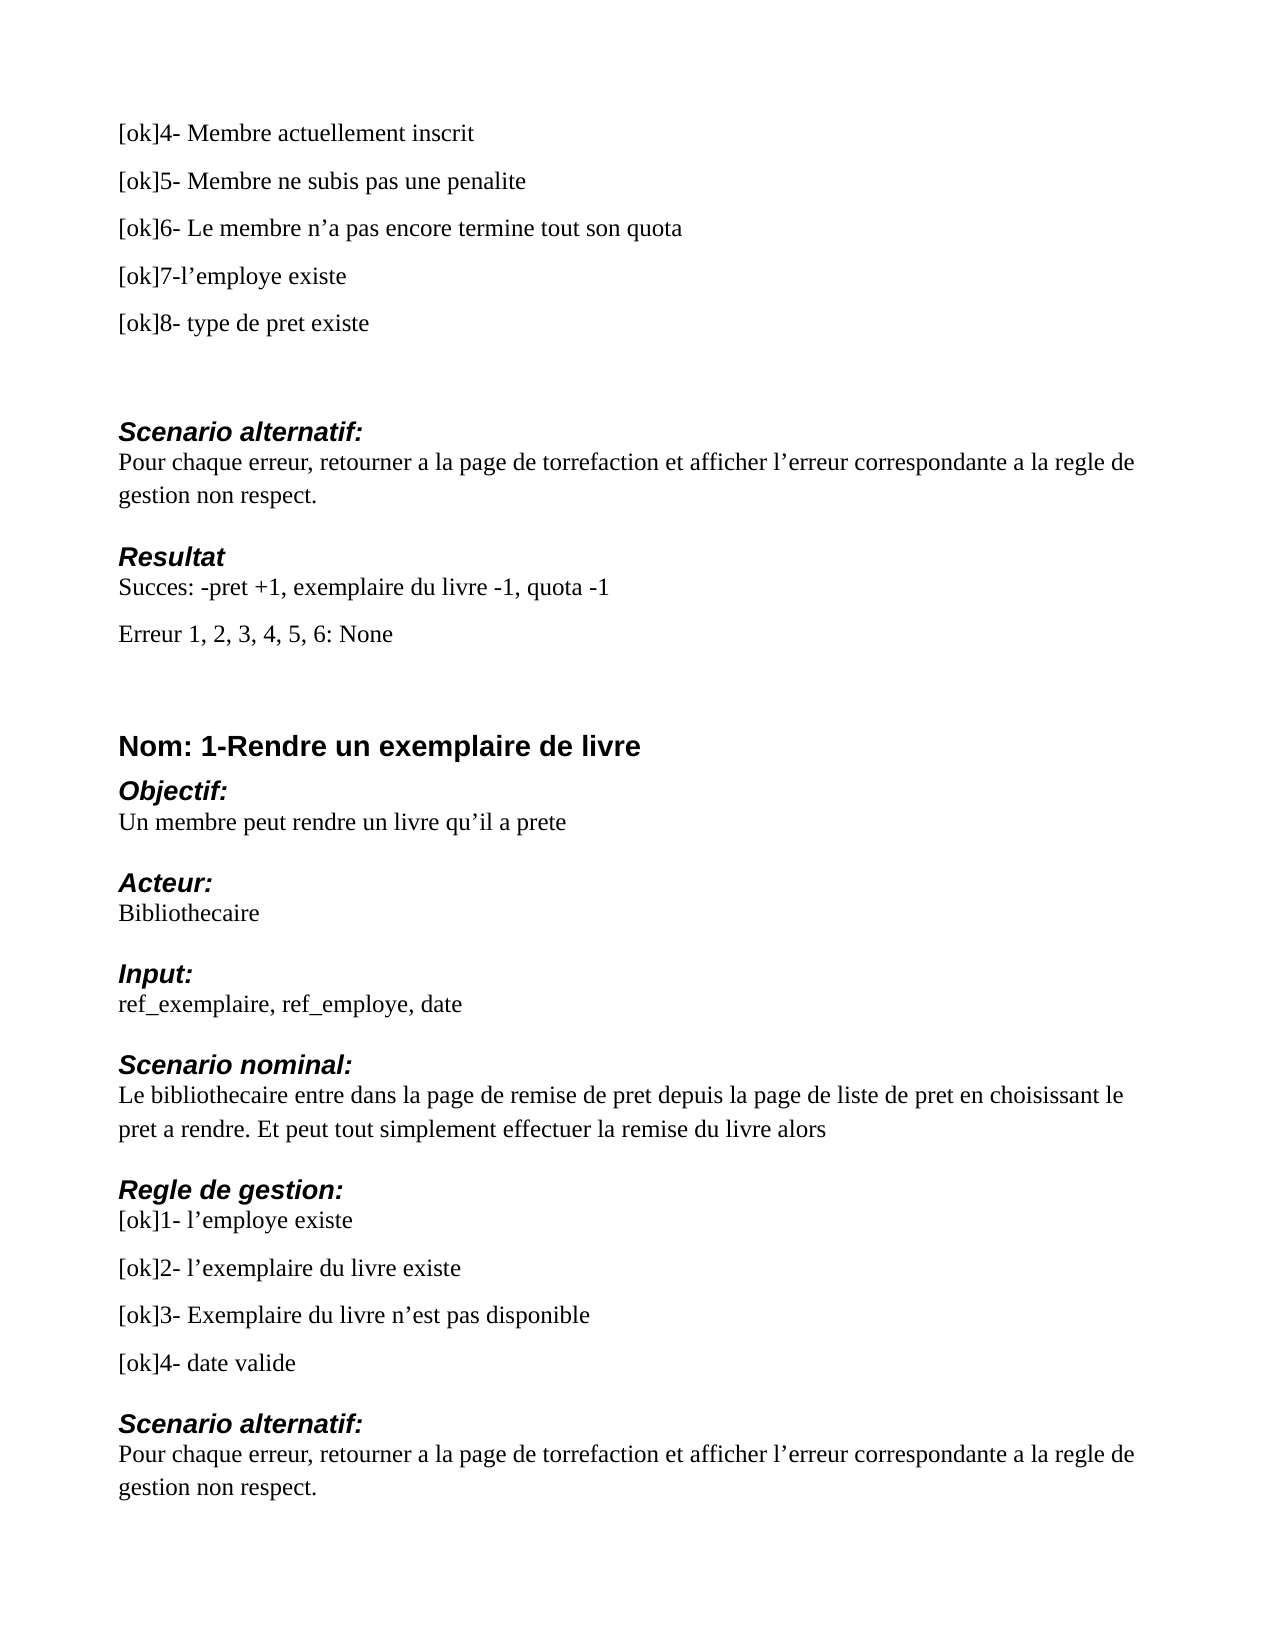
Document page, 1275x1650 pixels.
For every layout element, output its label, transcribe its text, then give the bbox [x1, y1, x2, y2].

text [ok]7-l’employe existe [118, 261, 1157, 290]
text Succes: -pret +1, exemplaire du livre -1, quota -1 [118, 572, 1157, 601]
subtitle Nom: 1-Rendre un exemplaire de livre [118, 729, 1157, 763]
subtitle Regle de gestion: [118, 1174, 1157, 1205]
subtitle Resultat [118, 541, 1157, 572]
subtitle Scenario alternatif: [118, 416, 1157, 447]
subtitle Acteur: [118, 867, 1157, 898]
text [ok]3- Exemplaire du livre n’est pas disponible [118, 1300, 1157, 1329]
text [ok]1- l’employe existe [118, 1205, 1157, 1234]
subtitle Scenario nominal: [118, 1049, 1157, 1081]
text Pour chaque erreur, retourner a la page de torrefaction et afficher l’erreur correspondante a la regle de gestion non respect. [118, 447, 1157, 509]
text [ok]6- Le membre n’a pas encore termine tout son quota [118, 213, 1157, 242]
subtitle Objectif: [118, 775, 1157, 807]
text Pour chaque erreur, retourner a la page de torrefaction et afficher l’erreur correspondante a la regle de gestion non respect. [118, 1439, 1157, 1501]
text Un membre peut rendre un livre qu’il a prete [118, 807, 1157, 835]
text ref_exemplaire, ref_employe, date [118, 989, 1157, 1018]
text Bibliothecaire [118, 898, 1157, 927]
subtitle Scenario alternatif: [118, 1408, 1157, 1439]
text Le bibliothecaire entre dans la page de remise de pret depuis la page de liste de pret en choisissant le pret a rendre. Et peut tout simplement effectuer la remise du livre alors [118, 1081, 1157, 1142]
text [ok]5- Membre ne subis pas une penalite [118, 166, 1157, 194]
text [ok]4- Membre actuellement inscrit [118, 118, 1157, 147]
text [ok]2- l’exemplaire du livre existe [118, 1253, 1157, 1281]
subtitle Input: [118, 958, 1157, 989]
text Erreur 1, 2, 3, 4, 5, 6: None [118, 619, 1157, 648]
text [ok]8- type de pret existe [118, 308, 1157, 337]
text [ok]4- date valide [118, 1348, 1157, 1377]
